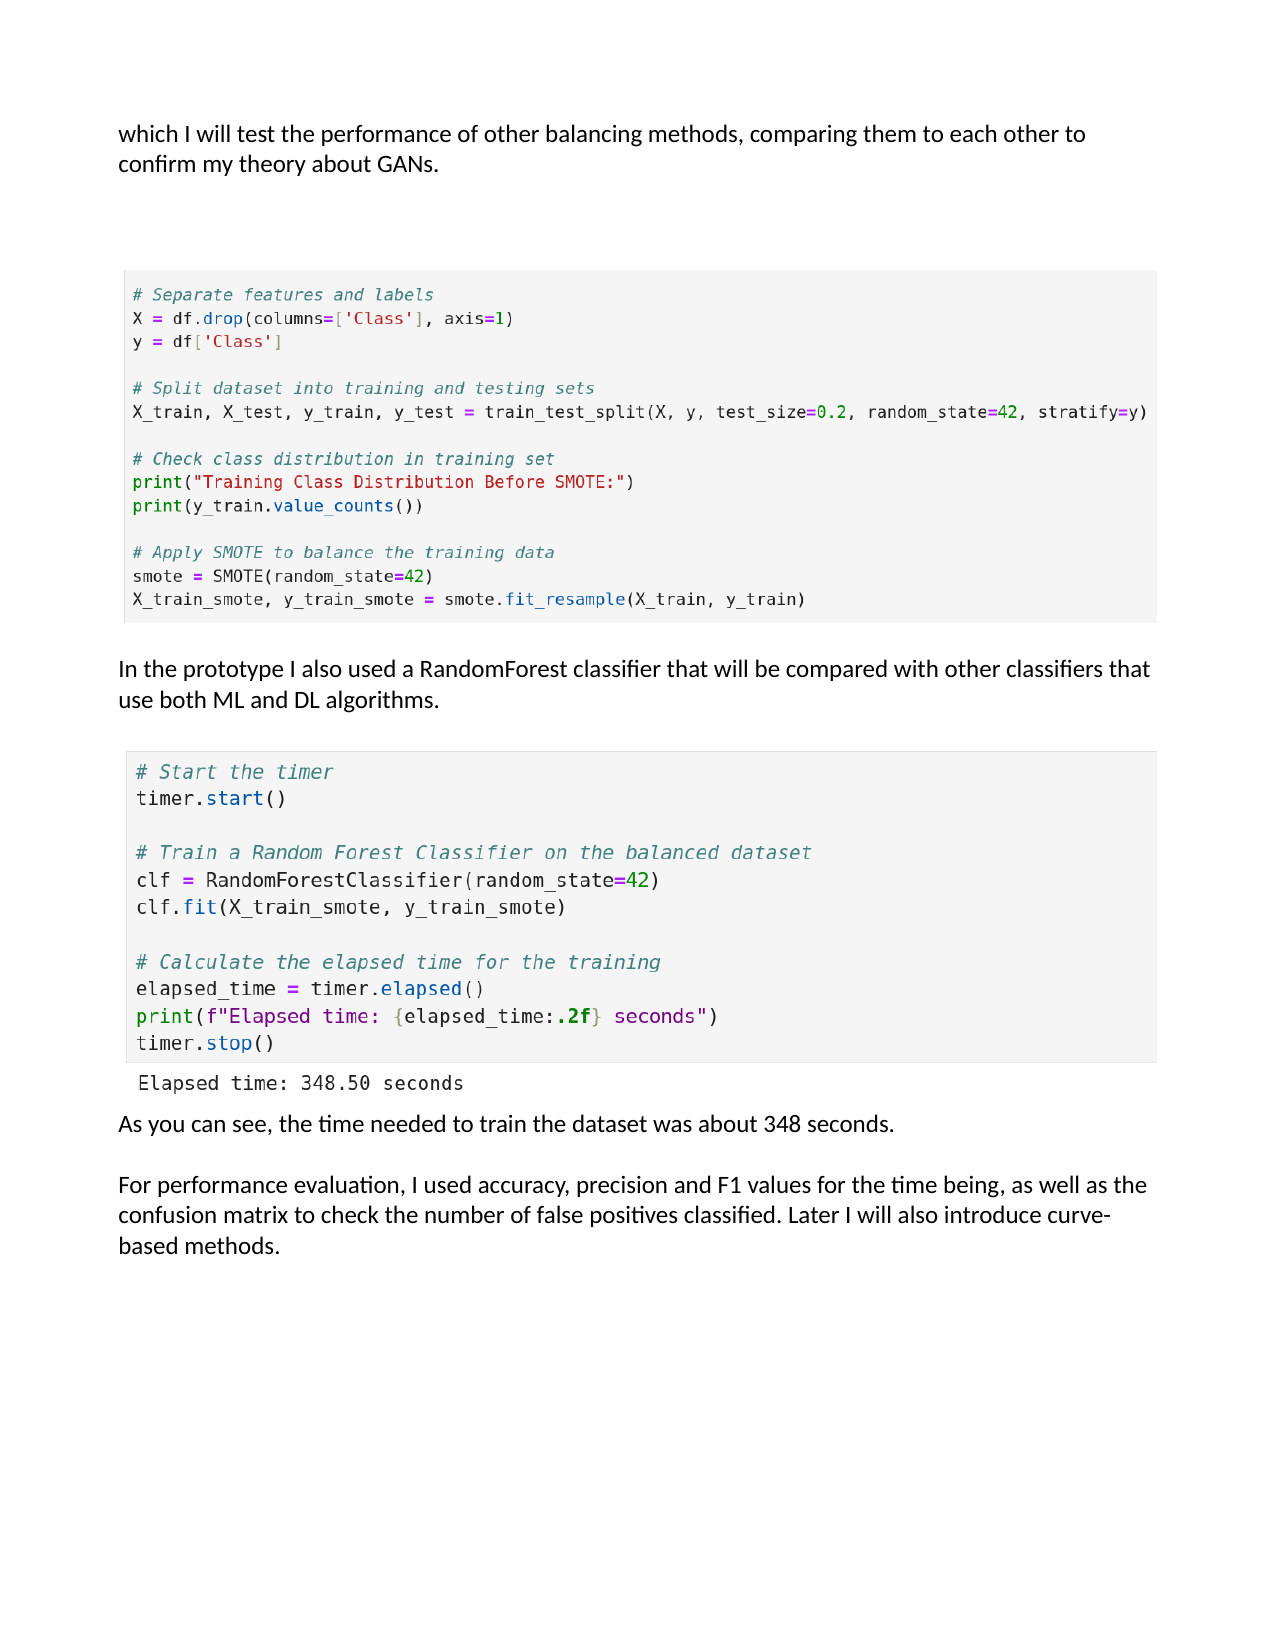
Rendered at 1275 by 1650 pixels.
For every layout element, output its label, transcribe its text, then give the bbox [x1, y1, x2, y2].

picture [118, 270, 1157, 623]
picture [118, 745, 1157, 1108]
text In the prototype I also used a RandomForest classifier that will be compared with other classifiers that use both ML and DL algorithms. [118, 653, 1157, 714]
text which I will test the performance of other balancing methods, comparing them to each other to confirm my theory about GANs. [118, 118, 1157, 179]
text As you can see, the time needed to train the dataset was about 348 seconds. [118, 1108, 1157, 1138]
text For performance evaluation, I used accuracy, precision and F1 values for the time being, as well as the confusion matrix to check the number of false positives classified. Later I will also introduce curve-based methods. [118, 1169, 1157, 1260]
